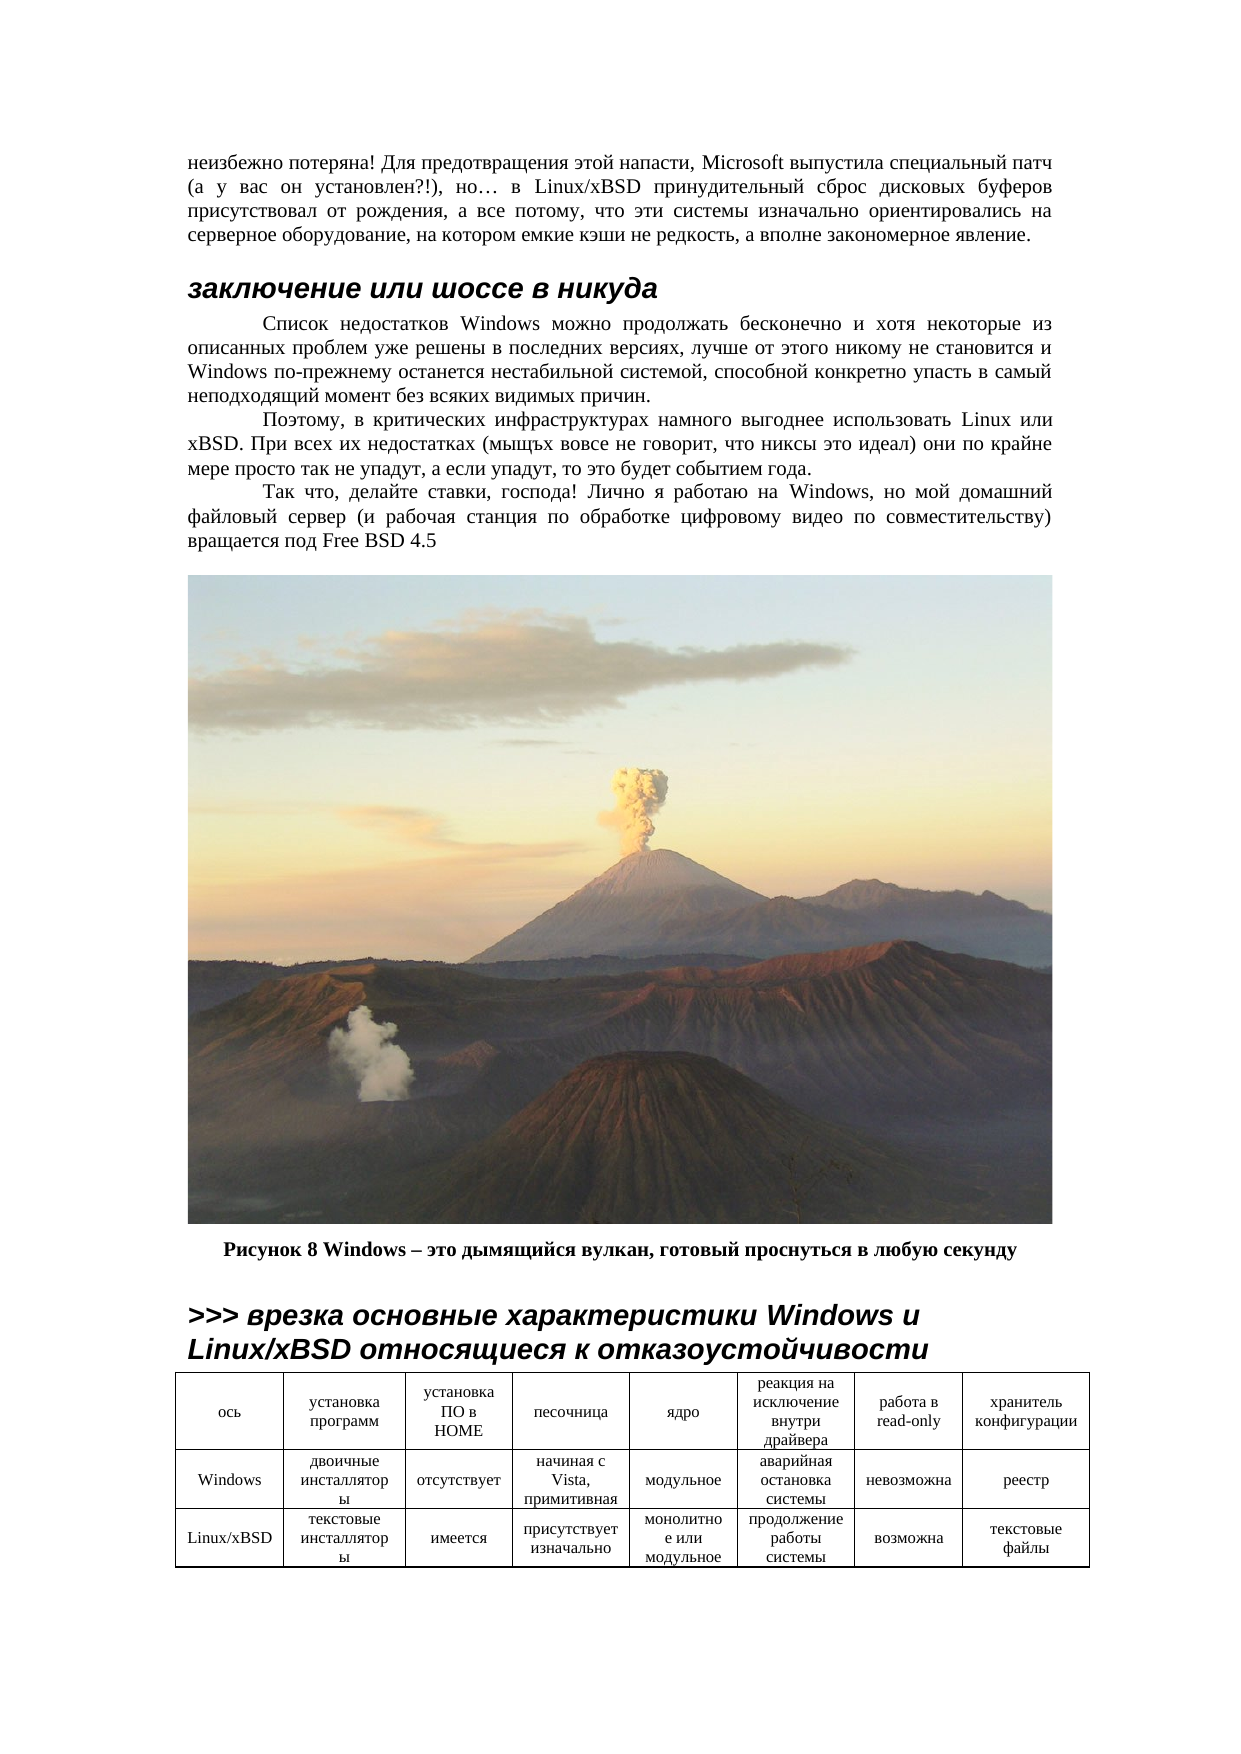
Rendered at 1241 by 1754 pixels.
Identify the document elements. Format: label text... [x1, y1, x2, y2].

table_header ядро [630, 1373, 737, 1449]
table_cell аварийная остановка системы [738, 1450, 854, 1508]
table_cell начиная с Vista, примитивная [513, 1450, 629, 1508]
picture [187, 575, 1053, 1224]
table_cell монолитное или модульное [630, 1509, 737, 1566]
subtitle заключение или шоссе в никуда [187, 271, 1053, 305]
table_cell двоичные инсталляторы [284, 1450, 405, 1508]
table_cell возможна [855, 1509, 962, 1566]
table_cell Linux/xBSD [176, 1509, 283, 1566]
table_header хранитель конфигурации [963, 1373, 1089, 1449]
table_header установка программ [284, 1373, 405, 1449]
text Поэтому, в критических инфраструктурах намного выгоднее использовать Linux или xBSD. При всех их недостатках (мыщъх вовсе не говорит, что никсы это идеал) они по крайне мере просто так не упадут, а если упадут, то это будет событием года. [187, 407, 1053, 479]
text неизбежно потеряна! Для предотвращения этой напасти, Microsoft выпустила специальный патч (а у вас он установлен?!), но… в Linux/xBSD принудительный сброс дисковых буферов присутствовал от рождения, а все потому, что эти системы изначально ориентировались на серверное оборудование, на котором емкие кэши не редкость, а вполне закономерное явление. [187, 150, 1053, 246]
table_cell Windows [176, 1450, 283, 1508]
table_cell продолжение работы системы [738, 1509, 854, 1566]
table_cell невозможна [855, 1450, 962, 1508]
table_cell текстовые инсталляторы [284, 1509, 405, 1566]
text Так что, делайте ставки, господа! Лично я работаю на Windows, но мой домашний файловый сервер (и рабочая станция по обработке цифровому видео по совместительству) вращается под Free BSD 4.5 [187, 479, 1053, 552]
text Рисунок 8 Windows – это дымящийся вулкан, готовый проснуться в любую секунду [187, 1237, 1053, 1261]
table_cell отсутствует [406, 1450, 512, 1508]
table_header установка ПО в HOME [406, 1373, 512, 1449]
table_cell присутствует изначально [513, 1509, 629, 1566]
table_cell модульное [630, 1450, 737, 1508]
text Список недостатков Windows можно продолжать бесконечно и хотя некоторые из описанных проблем уже решены в последних версиях, лучше от этого никому не становится и Windows по-прежнему останется нестабильной системой, способной конкретно упасть в самый неподходящий момент без всяких видимых причин. [187, 311, 1053, 407]
table_header песочница [513, 1373, 629, 1449]
table_cell реестр [963, 1450, 1089, 1508]
table_cell текстовые файлы [963, 1509, 1089, 1566]
table_header реакция на исключение внутри драйвера [738, 1373, 854, 1449]
subtitle >>> врезка основные характеристики Windows и Linux/xBSD относящиеся к отказоустойчивости [187, 1298, 1053, 1365]
table_header работа в read-only [855, 1373, 962, 1449]
table_header ось [176, 1373, 283, 1449]
table_cell имеется [406, 1509, 512, 1566]
